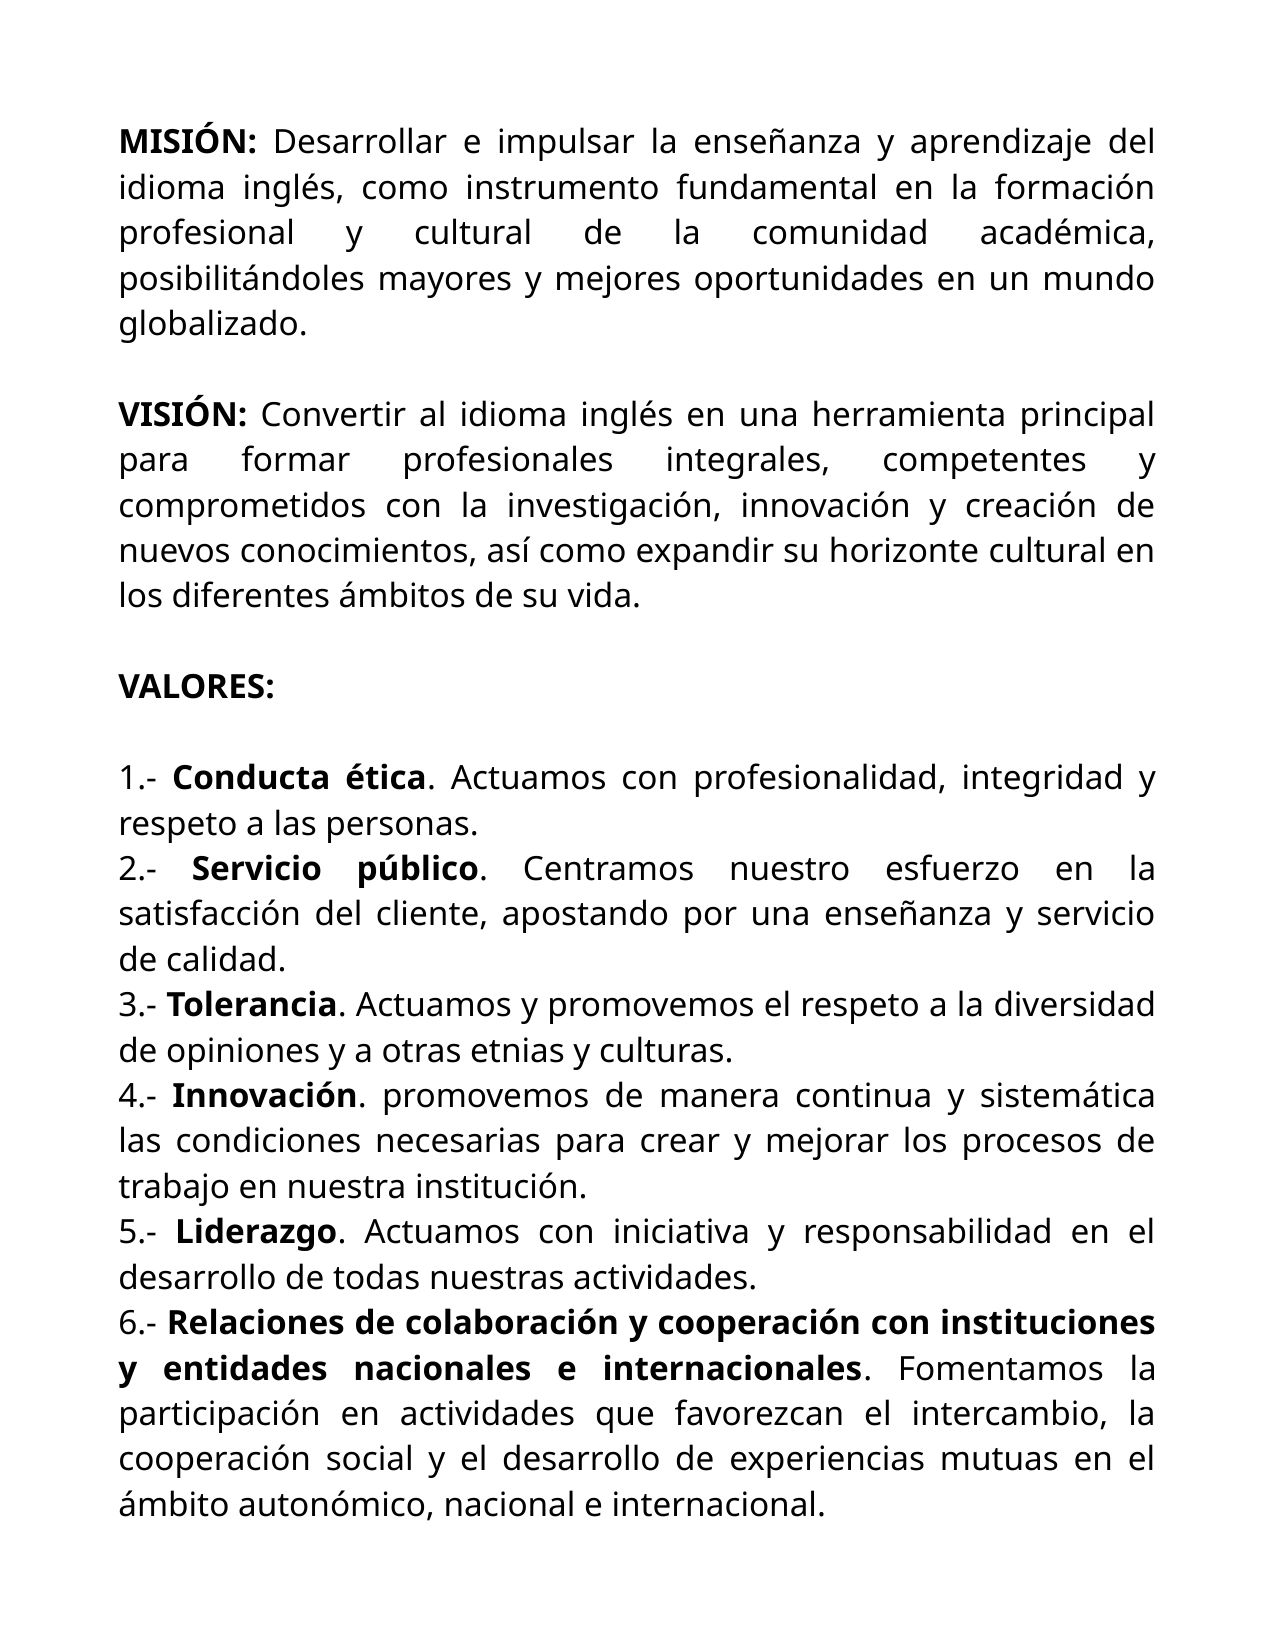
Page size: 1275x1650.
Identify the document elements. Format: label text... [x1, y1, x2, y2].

text 3.- Tolerancia. Actuamos y promovemos el respeto a la diversidad de opiniones y a otras etnias y culturas. [118, 981, 1157, 1072]
text 2.- Servicio público. Centramos nuestro esfuerzo en la satisfacción del cliente, apostando por una enseñanza y servicio de calidad. [118, 845, 1157, 981]
text VALORES: [118, 663, 1157, 708]
text 6.- Relaciones de colaboración y cooperación con instituciones y entidades nacionales e internacionales. Fomentamos la participación en actividades que favorezcan el intercambio, la cooperación social y el desarrollo de experiencias mutuas en el ámbito autonómico, nacional e internacional. [118, 1299, 1157, 1526]
text 1.- Conducta ética. Actuamos con profesionalidad, integridad y respeto a las personas. [118, 754, 1157, 845]
text 4.- Innovación. promovemos de manera continua y sistemática las condiciones necesarias para crear y mejorar los procesos de trabajo en nuestra institución. [118, 1072, 1157, 1208]
text 5.- Liderazgo. Actuamos con iniciativa y responsabilidad en el desarrollo de todas nuestras actividades. [118, 1208, 1157, 1299]
text VISIÓN: Convertir al idioma inglés en una herramienta principal para formar profesionales integrales, competentes y comprometidos con la investigación, innovación y creación de nuevos conocimientos, así como expandir su horizonte cultural en los diferentes ámbitos de su vida. [118, 391, 1157, 618]
text MISIÓN: Desarrollar e impulsar la enseñanza y aprendizaje del idioma inglés, como instrumento fundamental en la formación profesional y cultural de la comunidad académica, posibilitándoles mayores y mejores oportunidades en un mundo globalizado. [118, 118, 1157, 345]
